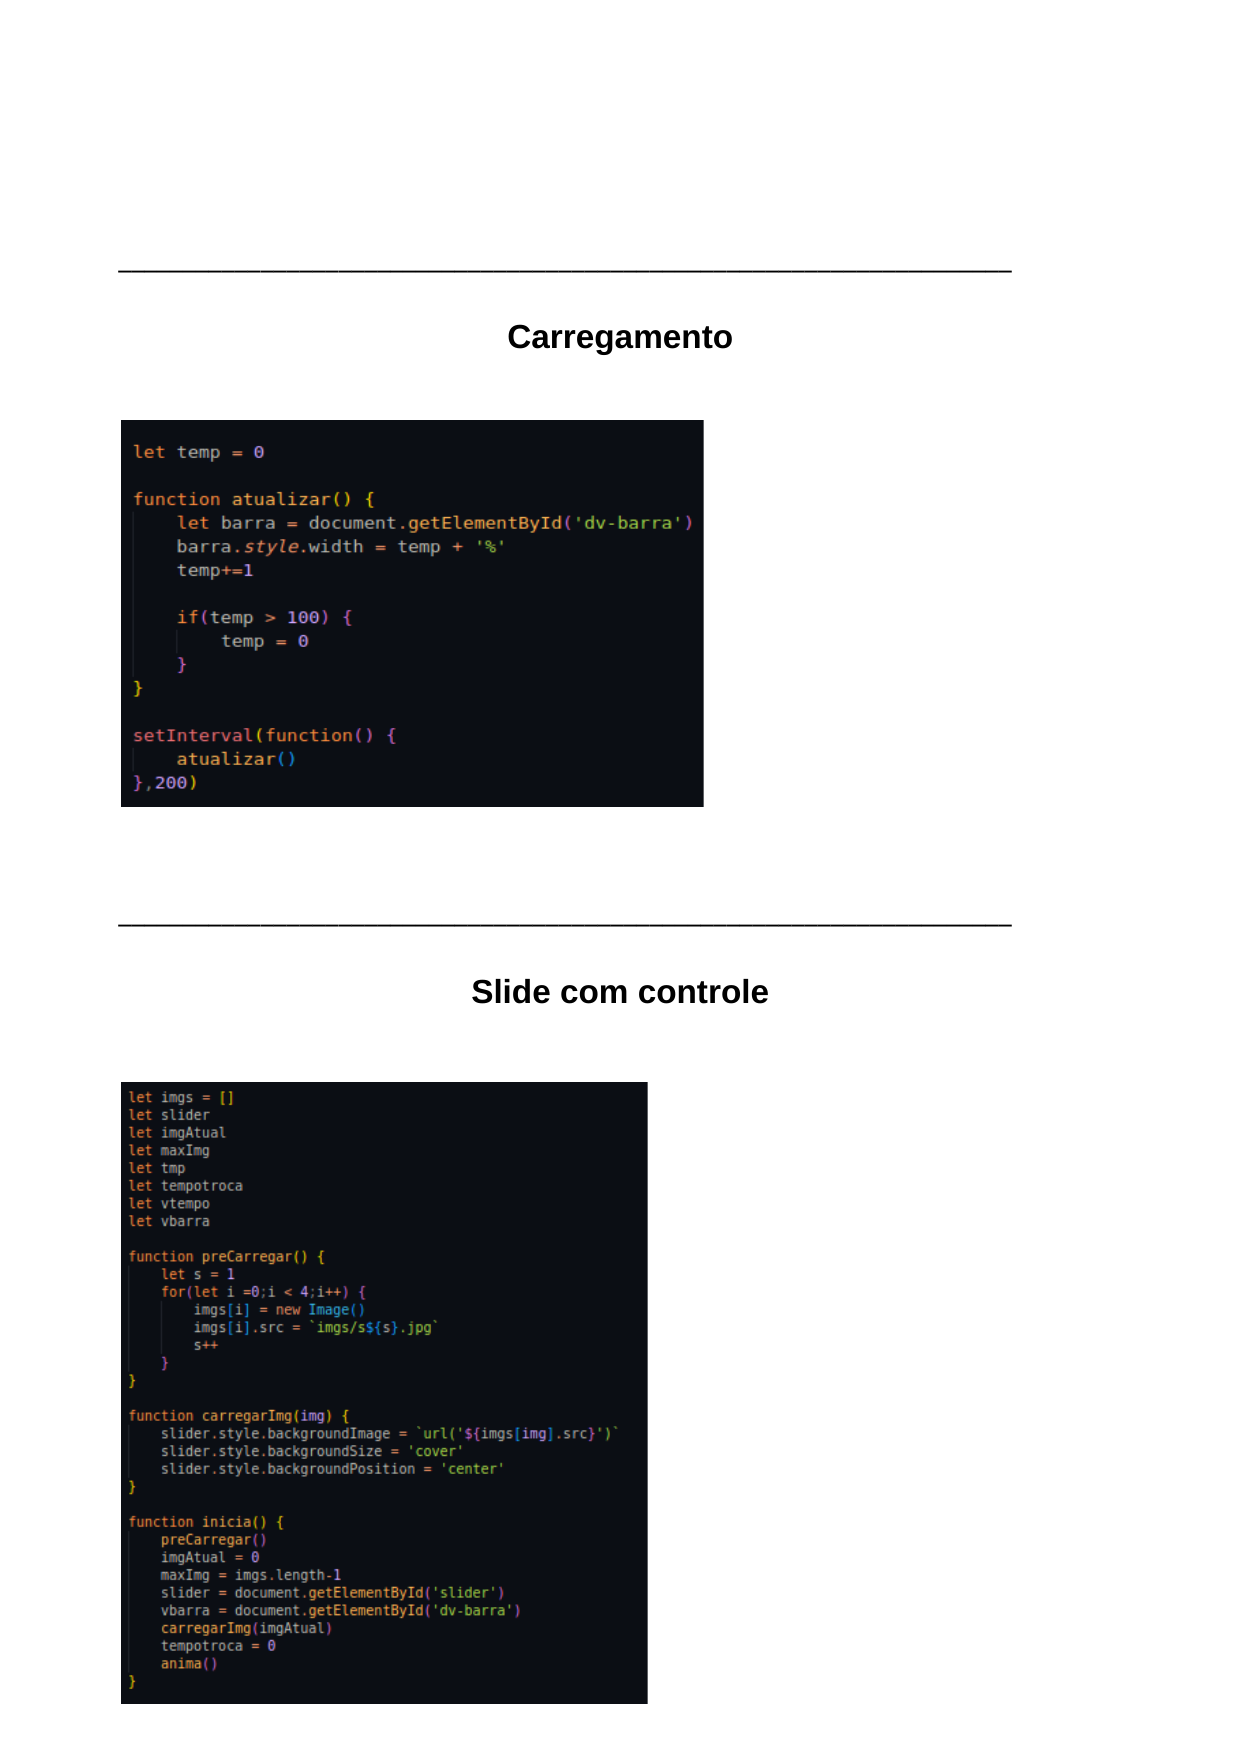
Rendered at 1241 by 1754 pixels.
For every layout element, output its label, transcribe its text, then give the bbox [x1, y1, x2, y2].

subtitle Slide com controle [118, 972, 1122, 1011]
picture [121, 420, 704, 807]
text _____________________________________________________________________ [118, 892, 1122, 931]
picture [121, 1082, 648, 1704]
text _____________________________________________________________________ [118, 237, 1122, 277]
subtitle Carregamento [118, 317, 1122, 356]
